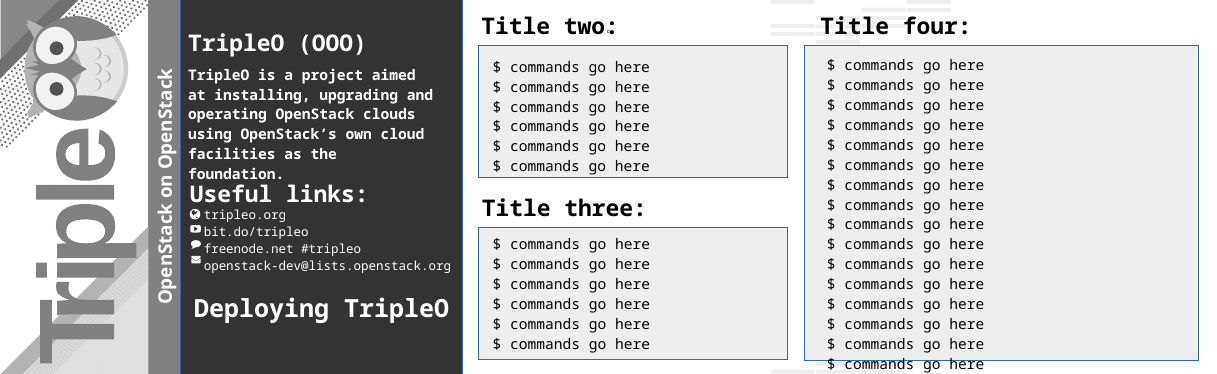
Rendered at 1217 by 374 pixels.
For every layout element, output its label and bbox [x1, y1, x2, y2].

picture [67, 225, 105, 243]
picture [69, 144, 79, 148]
picture [0, 0, 149, 148]
picture [0, 225, 149, 374]
